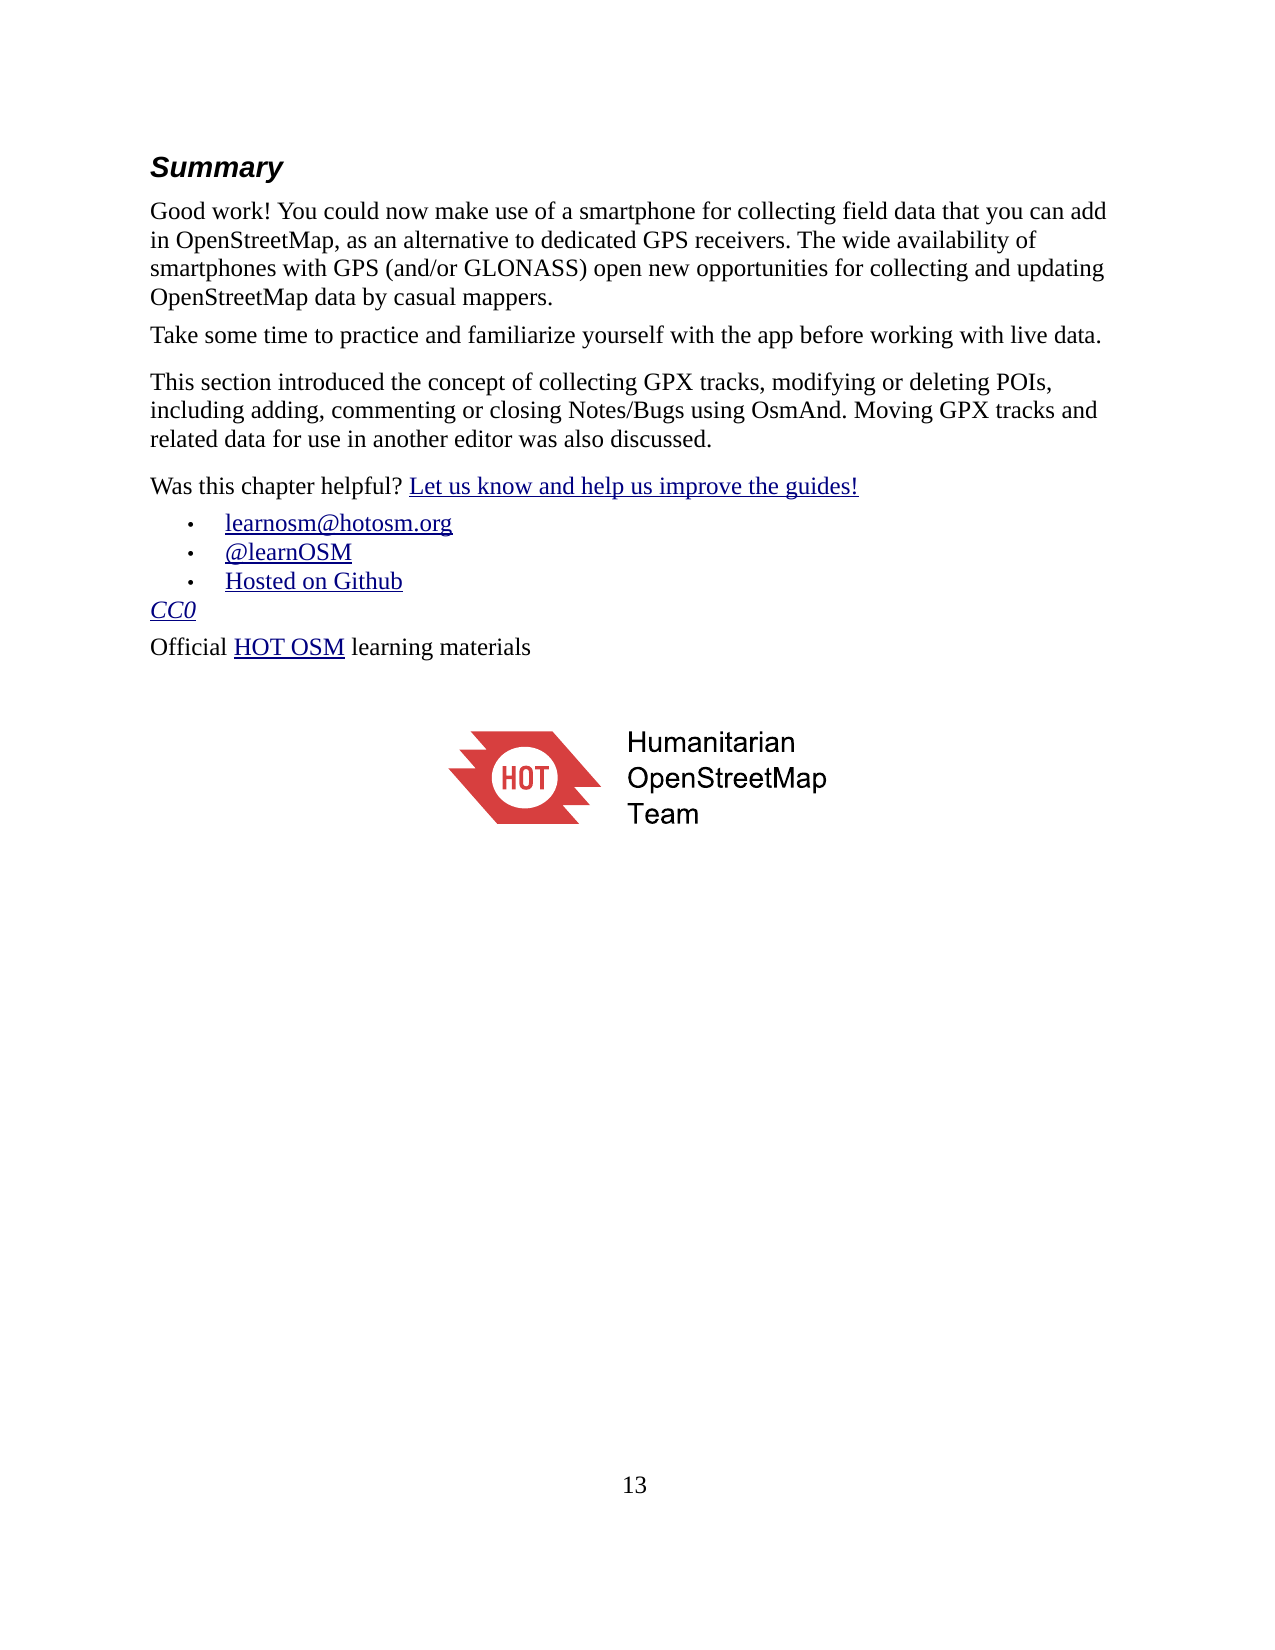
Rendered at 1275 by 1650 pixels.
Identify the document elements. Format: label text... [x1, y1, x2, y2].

subtitle Summary [150, 150, 1125, 183]
text Good work! You could now make use of a smartphone for collecting field data that you can add in OpenStreetMap, as an alternative to dedicated GPS receivers. The wide availability of smartphones with GPS (and/or GLONASS) open new opportunities for collecting and updating OpenStreetMap data by casual mappers. [150, 196, 1125, 311]
text CC0 [150, 595, 1125, 623]
list learnosm@hotosm.org [187, 508, 1125, 537]
text Was this chapter helpful? Let us know and help us improve the guides! [150, 471, 1125, 499]
text Take some time to practice and familiarize yourself with the app before working with live data. [150, 320, 1125, 349]
text This section introduced the concept of collecting GPX tracks, modifying or deleting POIs, including adding, commenting or closing Notes/Bugs using OsmAnd. Moving GPX tracks and related data for use in another editor was also discussed. [150, 367, 1125, 453]
list @learnOSM [187, 537, 1125, 566]
text Official HOT OSM learning materials [150, 632, 1125, 661]
list Hosted on Github [187, 566, 1125, 595]
